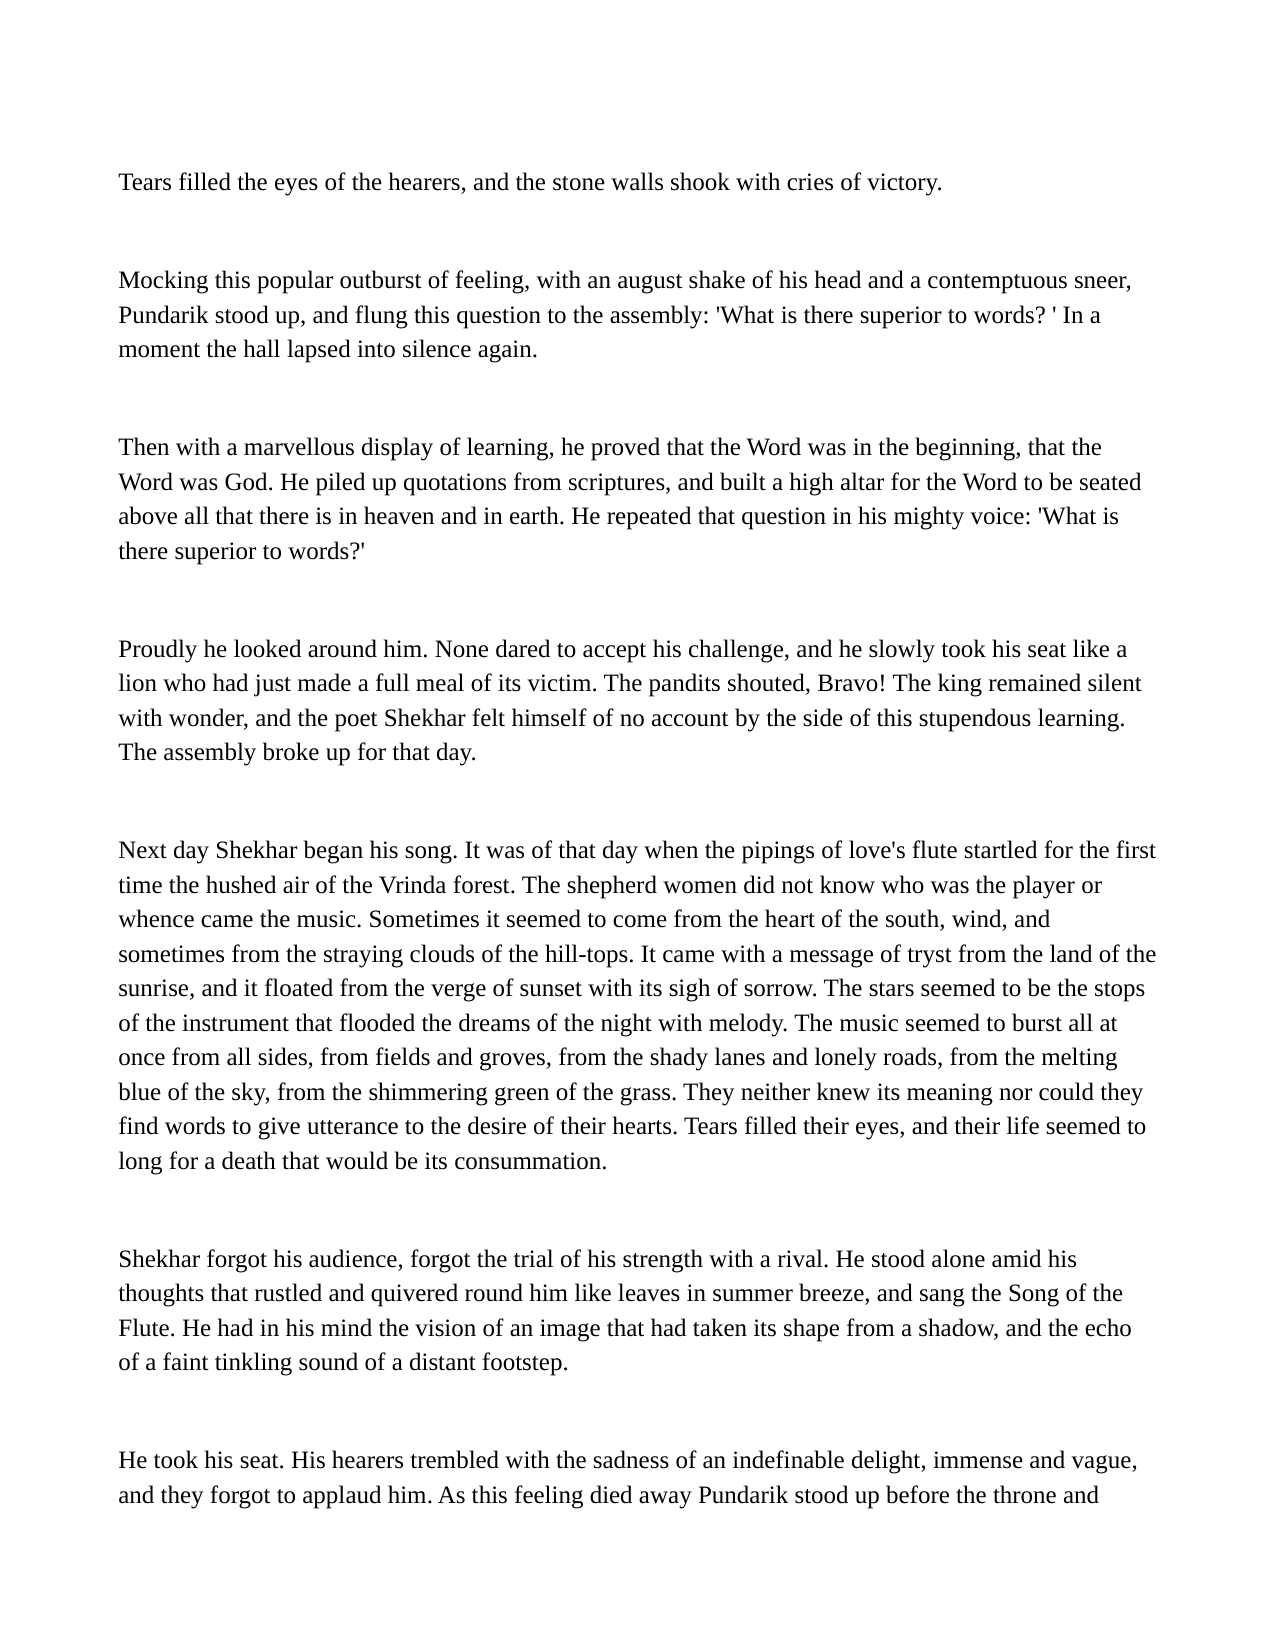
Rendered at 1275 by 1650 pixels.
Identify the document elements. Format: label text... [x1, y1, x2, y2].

text Proudly he looked around him. None dared to accept his challenge, and he slowly took his seat like a lion who had just made a full meal of its victim. The pandits shouted, Bravo! The king remained silent with wonder, and the poet Shekhar felt himself of no account by the side of this stupendous learning. The assembly broke up for that day. [118, 634, 1157, 766]
text Next day Shekhar began his song. It was of that day when the pipings of love's flute startled for the first time the hushed air of the Vrinda forest. The shepherd women did not know who was the player or whence came the music. Sometimes it seemed to come from the heart of the south, wind, and sometimes from the straying clouds of the hill-tops. It came with a message of tryst from the land of the sunrise, and it floated from the verge of sunset with its sigh of sorrow. The stars seemed to be the stops of the instrument that flooded the dreams of the night with melody. The music seemed to burst all at once from all sides, from fields and groves, from the shady lanes and lonely roads, from the melting blue of the sky, from the shimmering green of the grass. They neither knew its meaning nor could they find words to give utterance to the desire of their hearts. Tears filled their eyes, and their life seemed to long for a death that would be its consummation. [118, 836, 1157, 1174]
text Tears filled the eyes of the hearers, and the stone walls shook with cries of victory. [118, 167, 1157, 196]
text He took his seat. His hearers trembled with the sadness of an indefinable delight, immense and vague, and they forgot to applaud him. As this feeling died away Pundarik stood up before the throne and [118, 1446, 1157, 1509]
text Shekhar forgot his audience, forgot the trial of his strength with a rival. He stood alone amid his thoughts that rustled and quivered round him like leaves in summer breeze, and sang the Song of the Flute. He had in his mind the vision of an image that had taken its shape from a shadow, and the echo of a faint tinkling sound of a distant footstep. [118, 1244, 1157, 1376]
text Mocking this popular outburst of feeling, with an august shake of his head and a contemptuous sneer, Pundarik stood up, and flung this question to the assembly: 'What is there superior to words? ' In a moment the hall lapsed into silence again. [118, 265, 1157, 363]
text Then with a marvellous display of learning, he proved that the Word was in the beginning, that the Word was God. He piled up quotations from scriptures, and built a high altar for the Word to be seated above all that there is in heaven and in earth. He repeated that question in his mighty voice: 'What is there superior to words?' [118, 432, 1157, 564]
